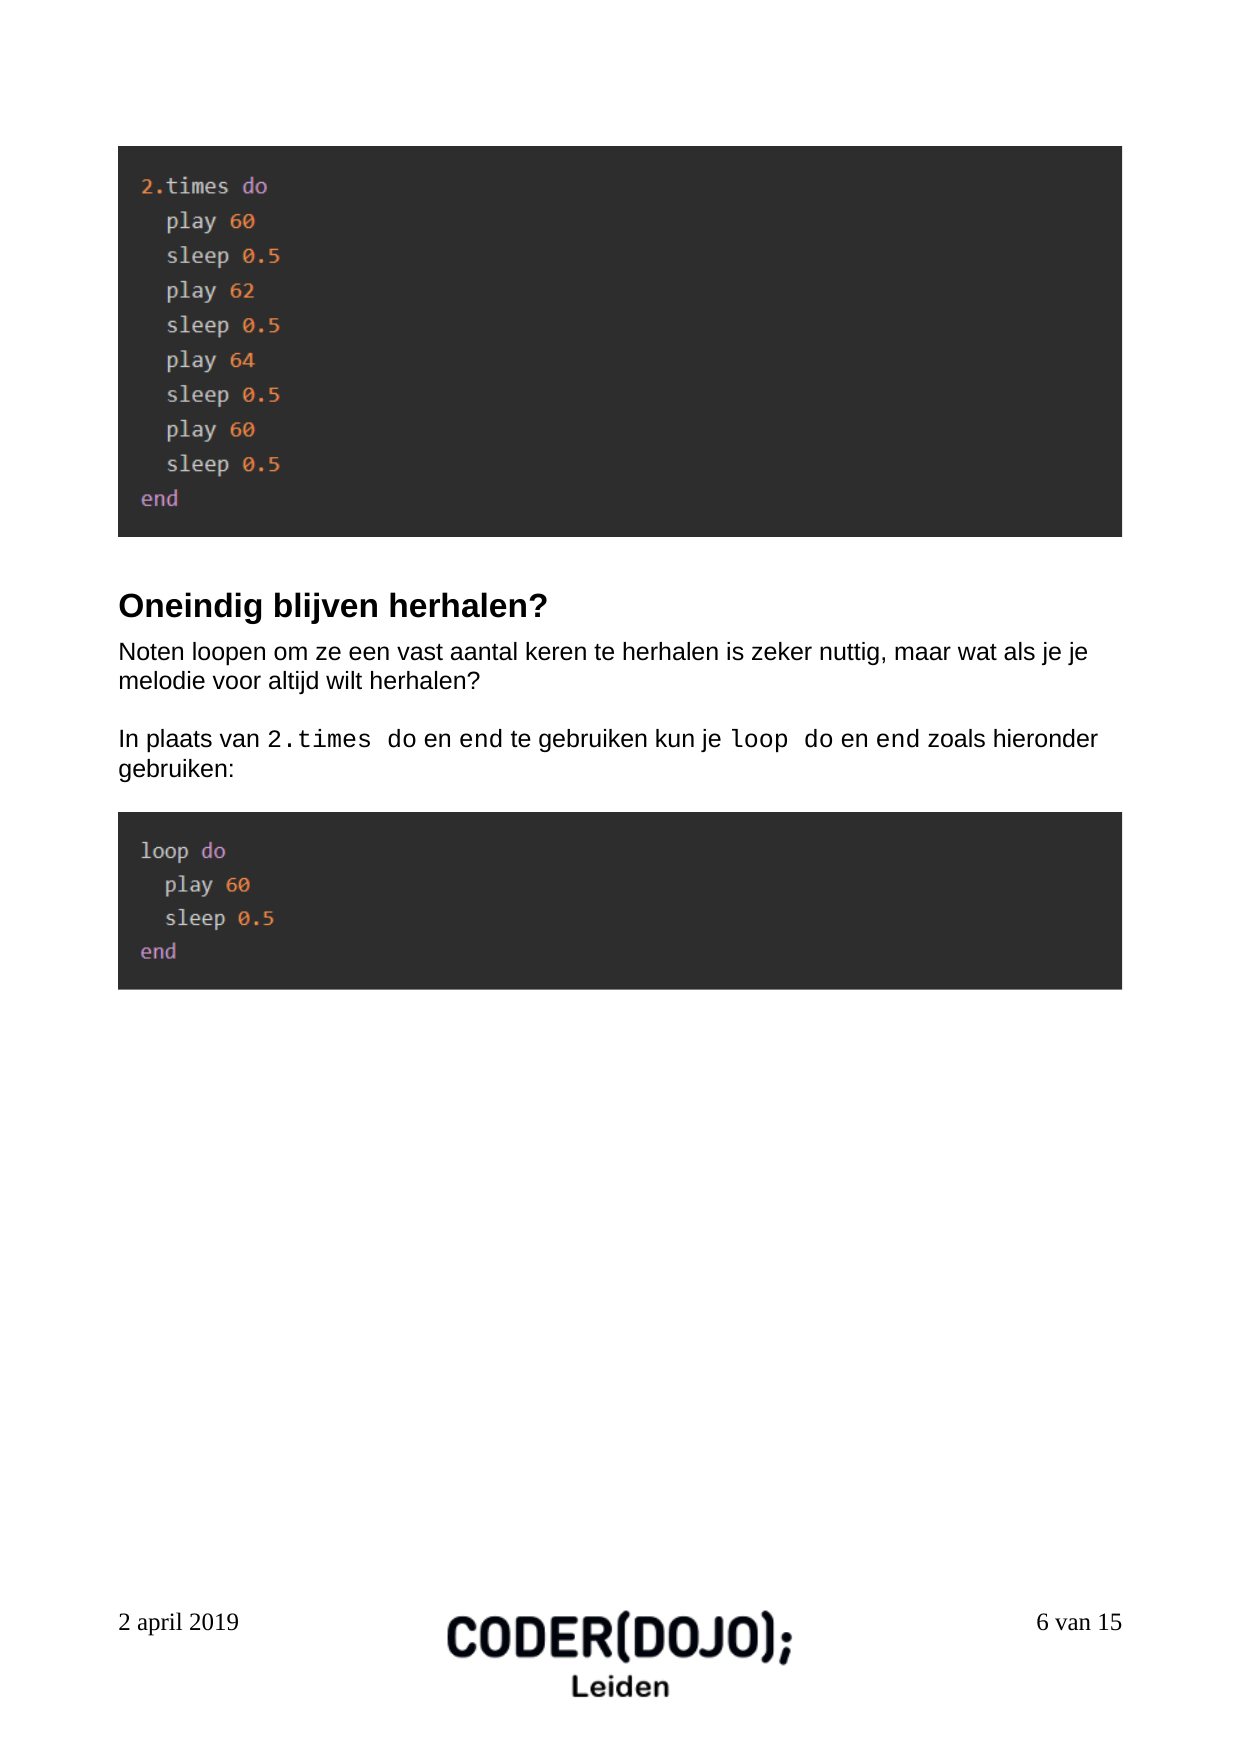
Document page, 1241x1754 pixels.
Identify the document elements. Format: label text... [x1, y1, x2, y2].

picture [118, 812, 1123, 991]
text Noten loopen om ze een vast aantal keren te herhalen is zeker nuttig, maar wat als je je melodie voor altijd wilt herhalen? [118, 637, 1122, 695]
subtitle Oneindig blijven herhalen? [118, 586, 1122, 625]
picture [118, 146, 1123, 537]
text In plaats van 2.times do en end te gebruiken kun je loop do en end zoals hieronder gebruiken: [118, 723, 1122, 783]
picture [445, 1608, 795, 1700]
